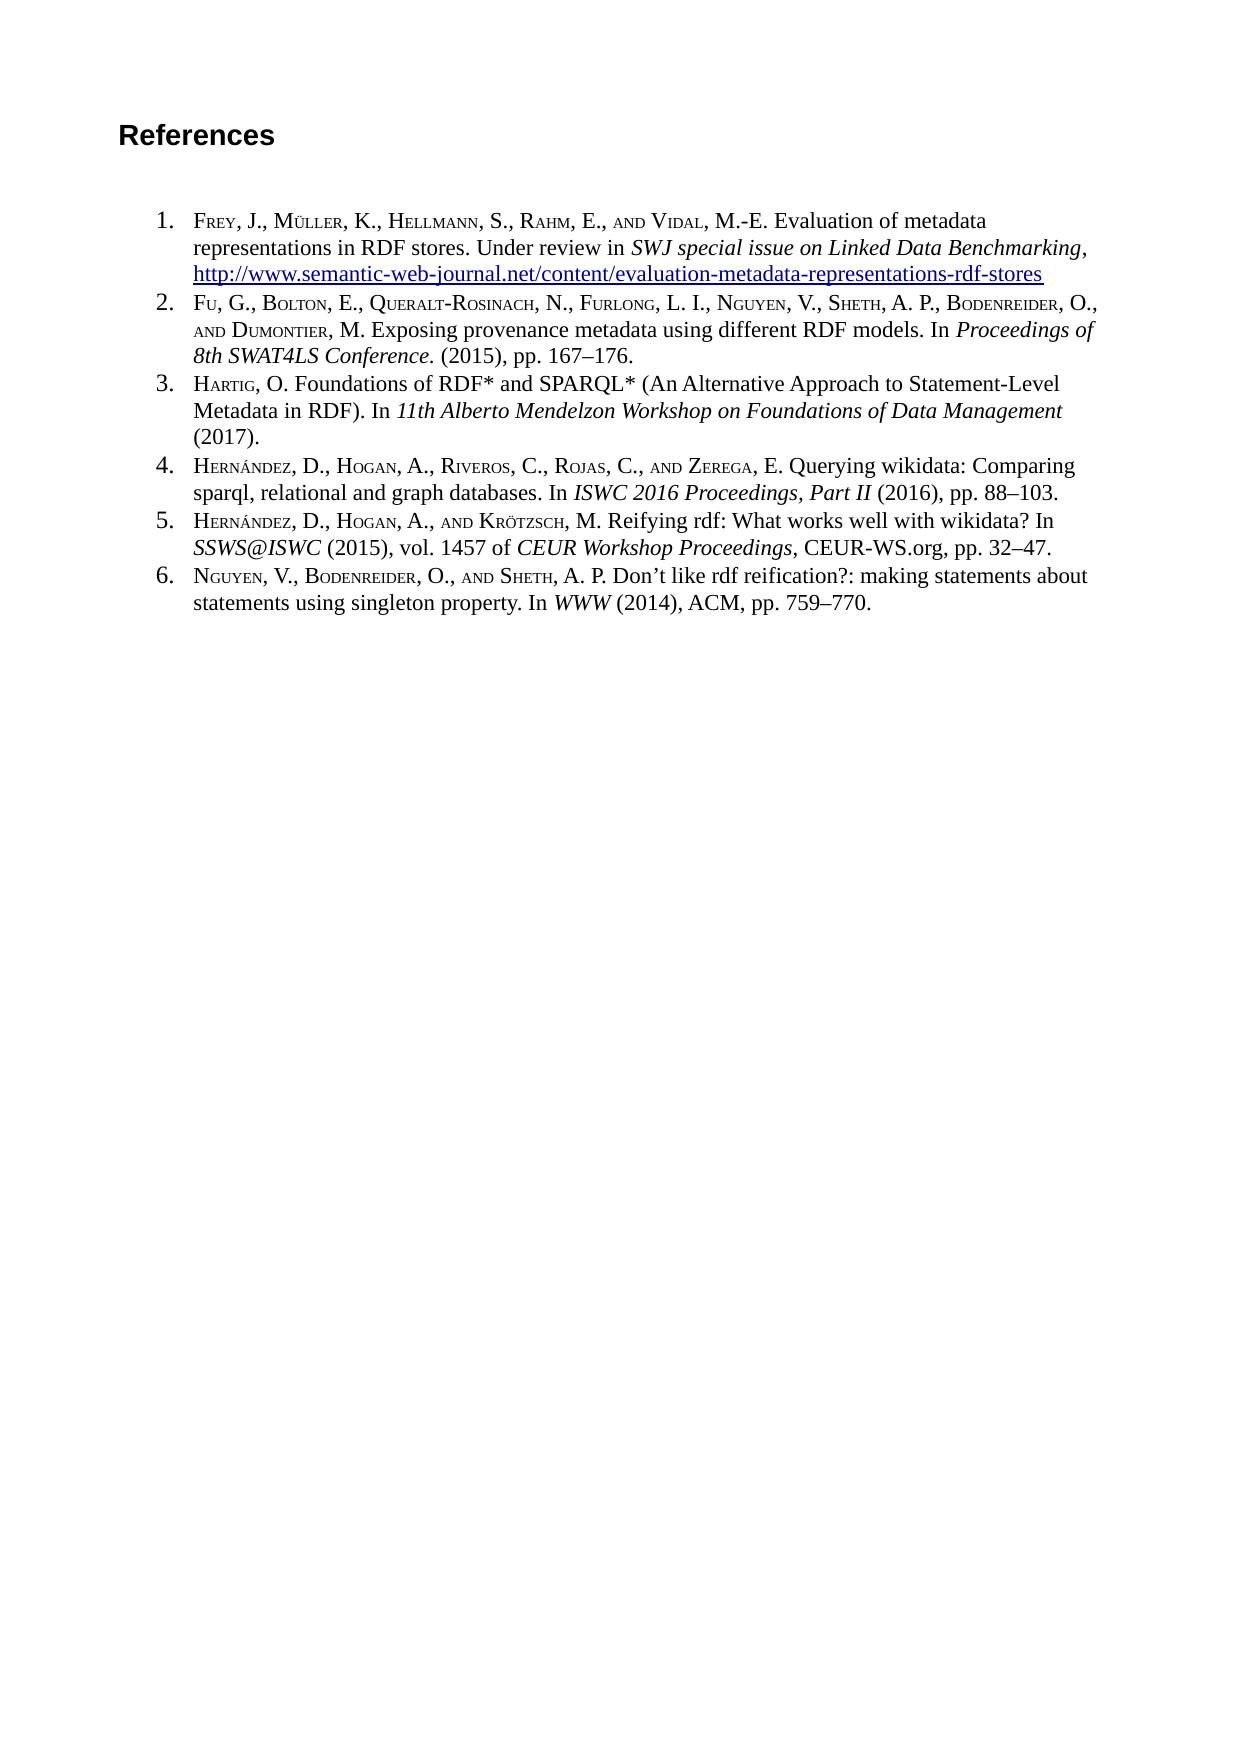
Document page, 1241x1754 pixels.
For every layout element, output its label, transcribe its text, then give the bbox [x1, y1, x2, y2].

list Hernández, D., Hogan, A., Riveros, C., Rojas, C., and Zerega, E. Querying wikidata: Comparing sparql, relational and graph databases. In ISWC 2016 Proceedings, Part II (2016), pp. 88–103. [156, 450, 1122, 505]
list Fu, G., Bolton, E., Queralt-Rosinach, N., Furlong, L. I., Nguyen, V., Sheth, A. P., Bodenreider, O., and Dumontier, M. Exposing provenance metadata using different RDF models. In Proceedings of 8th SWAT4LS Conference. (2015), pp. 167–176. [156, 287, 1122, 368]
list Frey, J., Müller, K., Hellmann, S., Rahm, E., and Vidal, M.-E. Evaluation of metadata representations in RDF stores. Under review in SWJ special issue on Linked Data Benchmarking, http://www.semantic-web-journal.net/content/evaluation-metadata-representations-rdf-stores [156, 205, 1122, 287]
list Hernández, D., Hogan, A., and Krötzsch, M. Reifying rdf: What works well with wikidata? In SSWS@ISWC (2015), vol. 1457 of CEUR Workshop Proceedings, CEUR-WS.org, pp. 32–47. [156, 505, 1122, 560]
list Hartig, O. Foundations of RDF* and SPARQL* (An Alternative Approach to Statement-Level Metadata in RDF). In 11th Alberto Mendelzon Workshop on Foundations of Data Management (2017). [156, 368, 1122, 450]
list Nguyen, V., Bodenreider, O., and Sheth, A. P. Don’t like rdf reification?: making statements about statements using singleton property. In WWW (2014), ACM, pp. 759–770. [156, 560, 1122, 615]
subtitle References [118, 118, 1122, 152]
